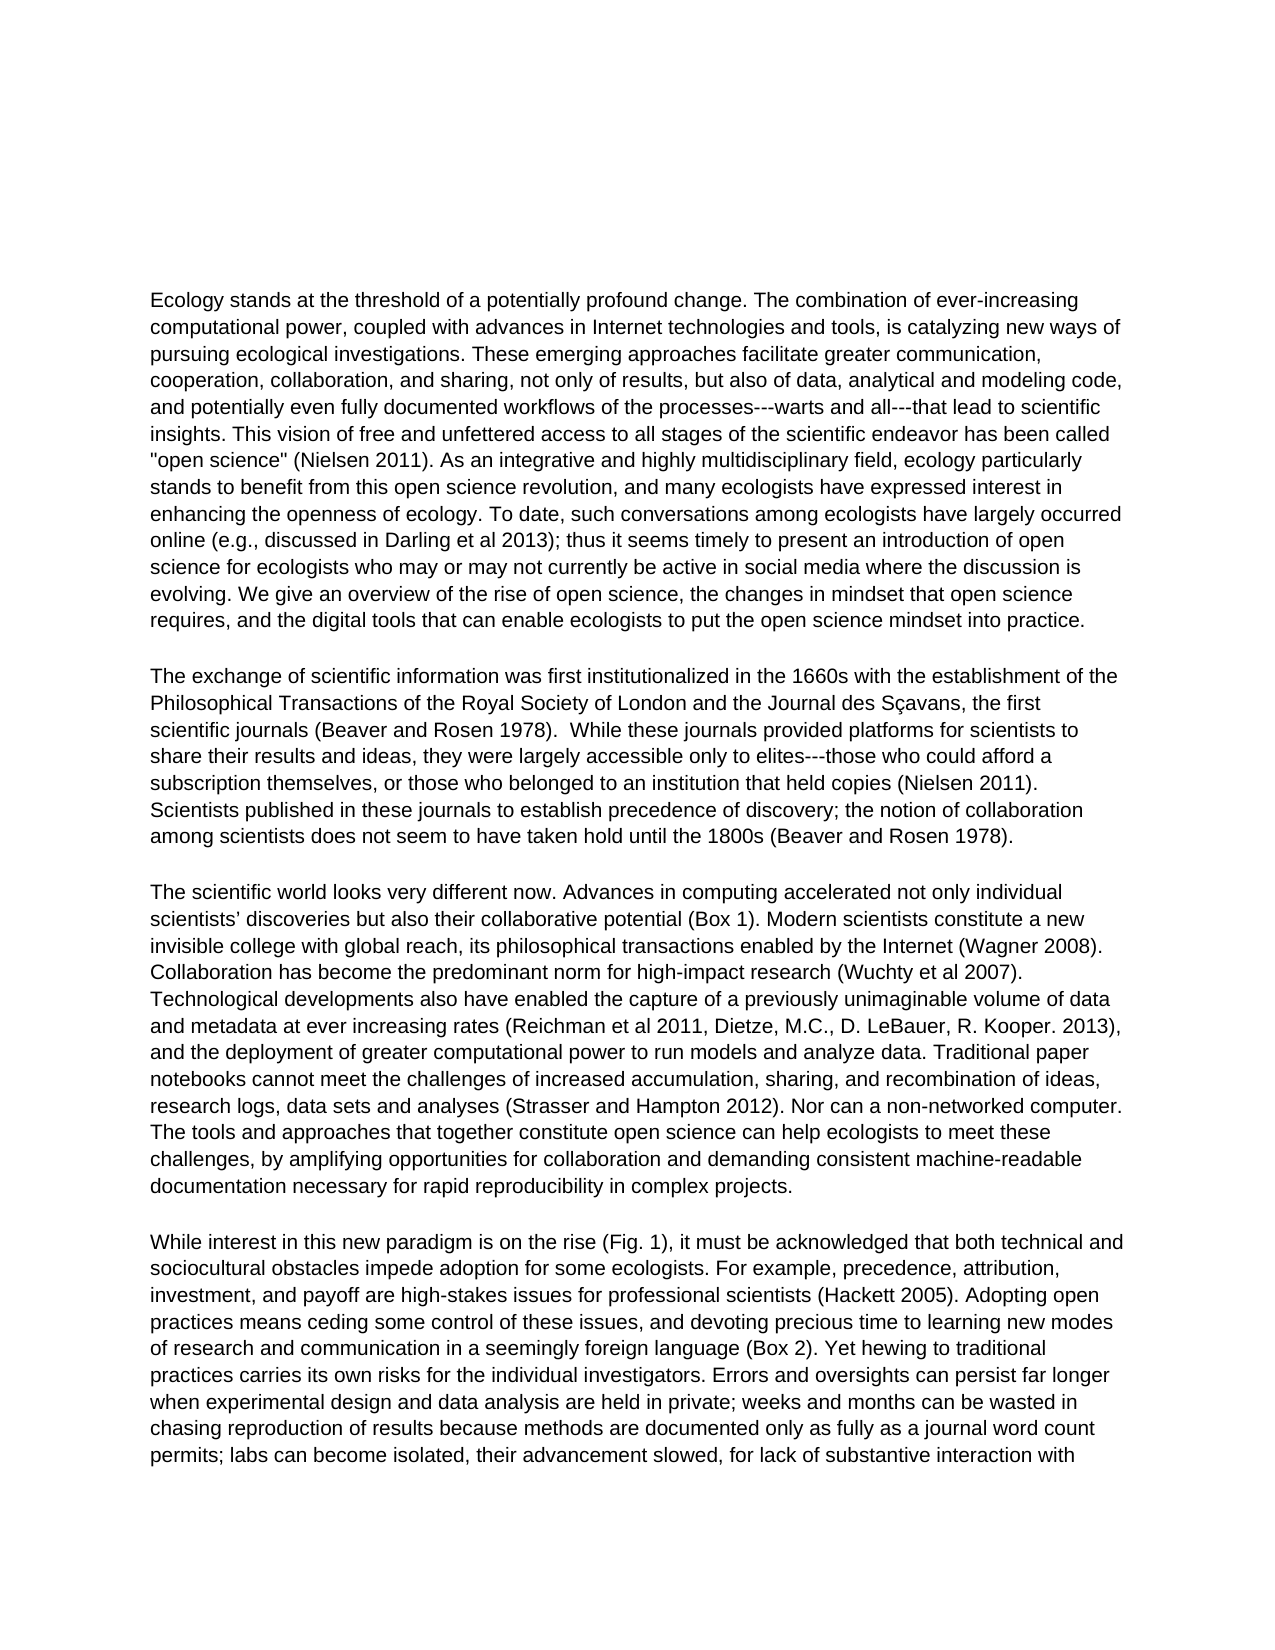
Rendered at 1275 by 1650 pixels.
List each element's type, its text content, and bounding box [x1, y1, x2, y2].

text Ecology stands at the threshold of a potentially profound change. The combination of ever-increasing computational power, coupled with advances in Internet technologies and tools, is catalyzing new ways of pursuing ecological investigations. These emerging approaches facilitate greater communication, cooperation, collaboration, and sharing, not only of results, but also of data, analytical and modeling code, and potentially even fully documented workflows of the processes---warts and all---that lead to scientific insights. This vision of free and unfettered access to all stages of the scientific endeavor has been called "open science" (Nielsen 2011). As an integrative and highly multidisciplinary field, ecology particularly stands to benefit from this open science revolution, and many ecologists have expressed interest in enhancing the openness of ecology. To date, such conversations among ecologists have largely occurred online (e.g., discussed in Darling et al 2013); thus it seems timely to present an introduction of open science for ecologists who may or may not currently be active in social media where the discussion is evolving. We give an overview of the rise of open science, the changes in mindset that open science requires, and the digital tools that can enable ecologists to put the open science mindset into practice. [150, 289, 1125, 632]
text The scientific world looks very different now. Advances in computing accelerated not only individual scientists’ discoveries but also their collaborative potential (Box 1). Modern scientists constitute a new invisible college with global reach, its philosophical transactions enabled by the Internet (Wagner 2008). Collaboration has become the predominant norm for high-impact research (Wuchty et al 2007). Technological developments also have enabled the capture of a previously unimaginable volume of data and metadata at ever increasing rates (Reichman et al 2011, Dietze, M.C., D. LeBauer, R. Kooper. 2013), and the deployment of greater computational power to run models and analyze data. Traditional paper notebooks cannot meet the challenges of increased accumulation, sharing, and recombination of ideas, research logs, data sets and analyses (Strasser and Hampton 2012). Nor can a non-networked computer. The tools and approaches that together constitute open science can help ecologists to meet these challenges, by amplifying opportunities for collaboration and demanding consistent machine-readable documentation necessary for rapid reproducibility in complex projects. [150, 881, 1125, 1197]
text While interest in this new paradigm is on the rise (Fig. 1), it must be acknowledged that both technical and sociocultural obstacles impede adoption for some ecologists. For example, precedence, attribution, investment, and payoff are high-stakes issues for professional scientists (Hackett 2005). Adopting open practices means ceding some control of these issues, and devoting precious time to learning new modes of research and communication in a seemingly foreign language (Box 2). Yet hewing to traditional practices carries its own risks for the individual investigators. Errors and oversights can persist far longer when experimental design and data analysis are held in private; weeks and months can be wasted in chasing reproduction of results because methods are documented only as fully as a journal word count permits; labs can become isolated, their advancement slowed, for lack of substantive interaction with [150, 1230, 1125, 1467]
text The exchange of scientific information was first institutionalized in the 1660s with the establishment of the Philosophical Transactions of the Royal Society of London and the Journal des Sçavans, the first scientific journals (Beaver and Rosen 1978). While these journals provided platforms for scientists to share their results and ideas, they were largely accessible only to elites---those who could afford a subscription themselves, or those who belonged to an institution that held copies (Nielsen 2011). Scientists published in these journals to establish precedence of discovery; the notion of collaboration among scientists does not seem to have taken hold until the 1800s (Beaver and Rosen 1978). [150, 665, 1125, 848]
